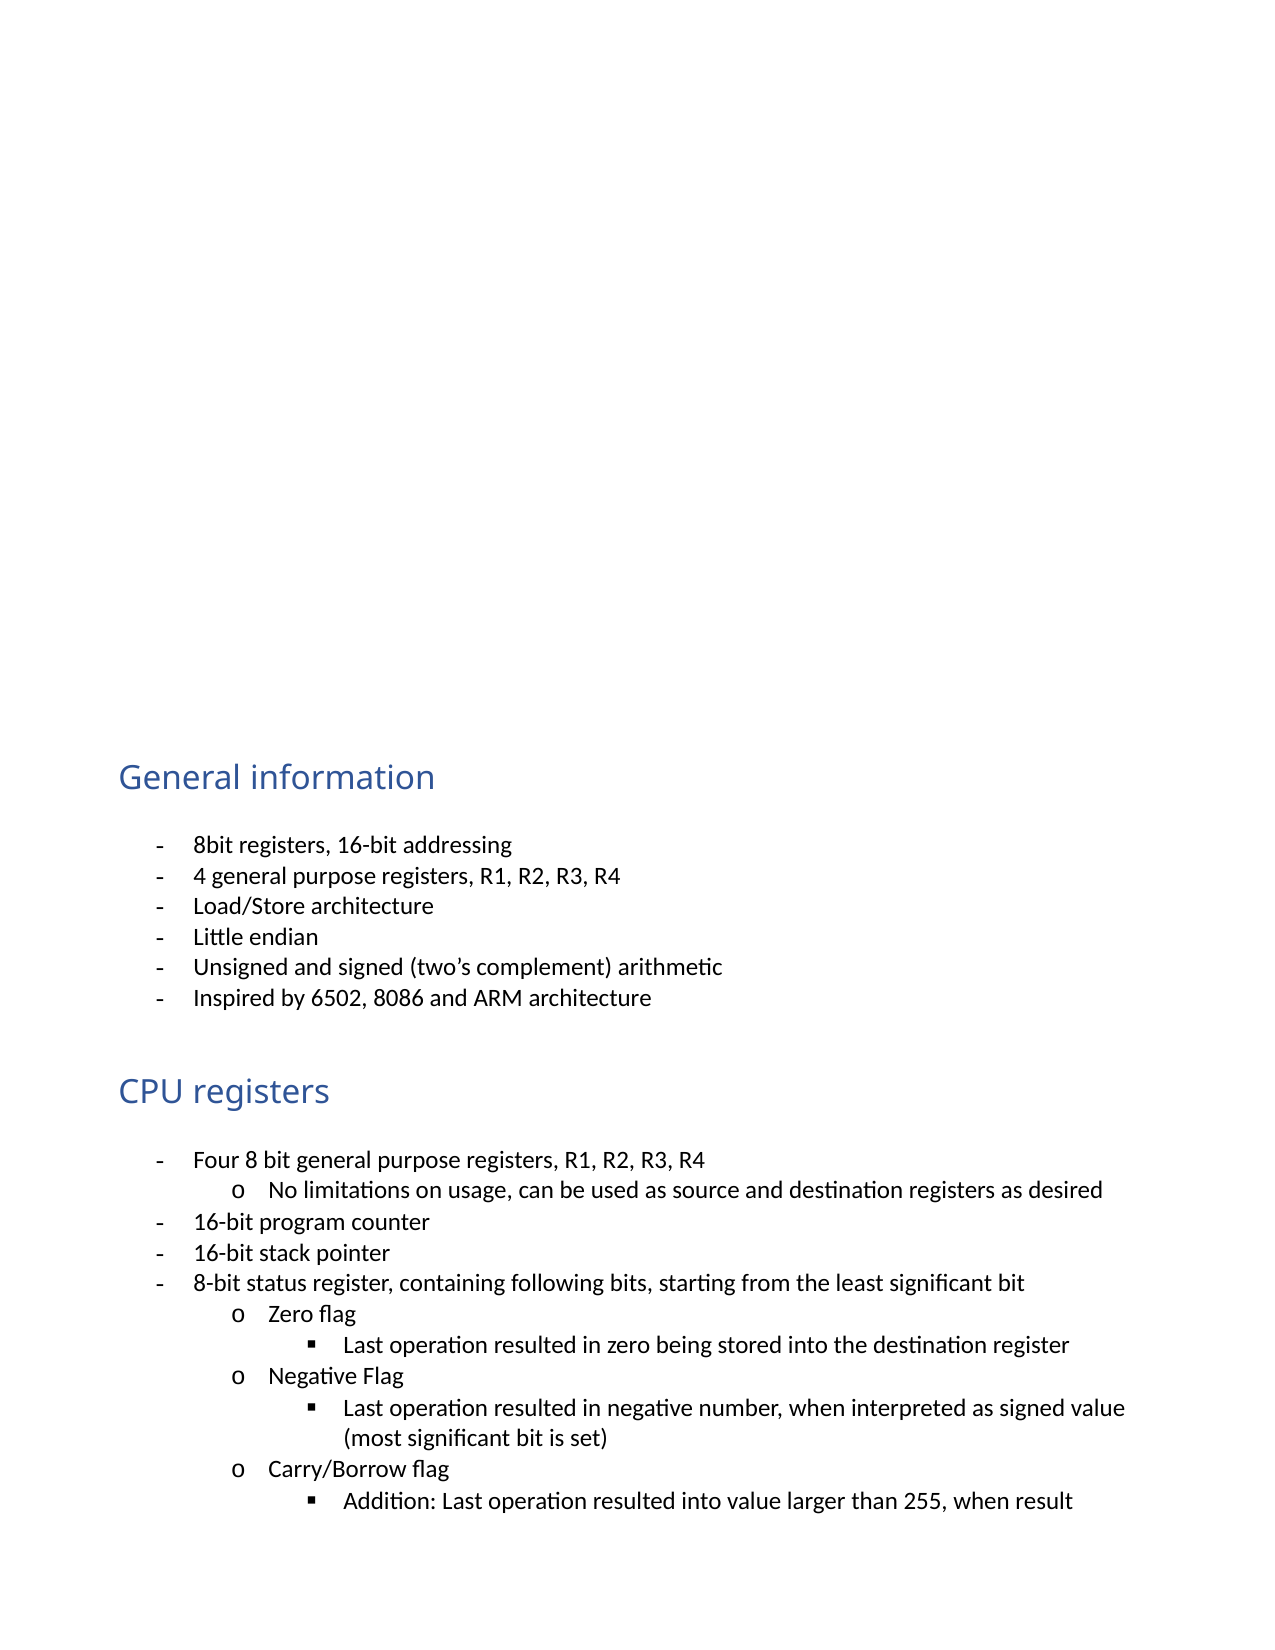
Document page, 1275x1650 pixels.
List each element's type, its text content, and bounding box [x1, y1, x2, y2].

list Negative Flag [231, 1360, 1157, 1392]
list 8bit registers, 16-bit addressing [156, 829, 1157, 860]
subtitle General information [118, 753, 1157, 799]
list Inspired by 6502, 8086 and ARM architecture [156, 982, 1157, 1013]
list 4 general purpose registers, R1, R2, R3, R4 [156, 860, 1157, 891]
list Addition: Last operation resulted into value larger than 255, when result [306, 1485, 1157, 1515]
list Carry/Borrow flag [231, 1453, 1157, 1485]
list Four 8 bit general purpose registers, R1, R2, R3, R4 [156, 1144, 1157, 1174]
list Little endian [156, 921, 1157, 952]
list 16-bit program counter [156, 1206, 1157, 1237]
list Unsigned and signed (two’s complement) arithmetic [156, 952, 1157, 982]
list No limitations on usage, can be used as source and destination registers as desired [231, 1174, 1157, 1206]
list 8-bit status register, containing following bits, starting from the least significant bit [156, 1267, 1157, 1298]
list Last operation resulted in negative number, when interpreted as signed value (most significant bit is set) [306, 1392, 1157, 1453]
list Last operation resulted in zero being stored into the destination register [306, 1330, 1157, 1360]
subtitle CPU registers [118, 1068, 1157, 1113]
list 16-bit stack pointer [156, 1237, 1157, 1267]
list Load/Store architecture [156, 891, 1157, 921]
list Zero flag [231, 1298, 1157, 1330]
